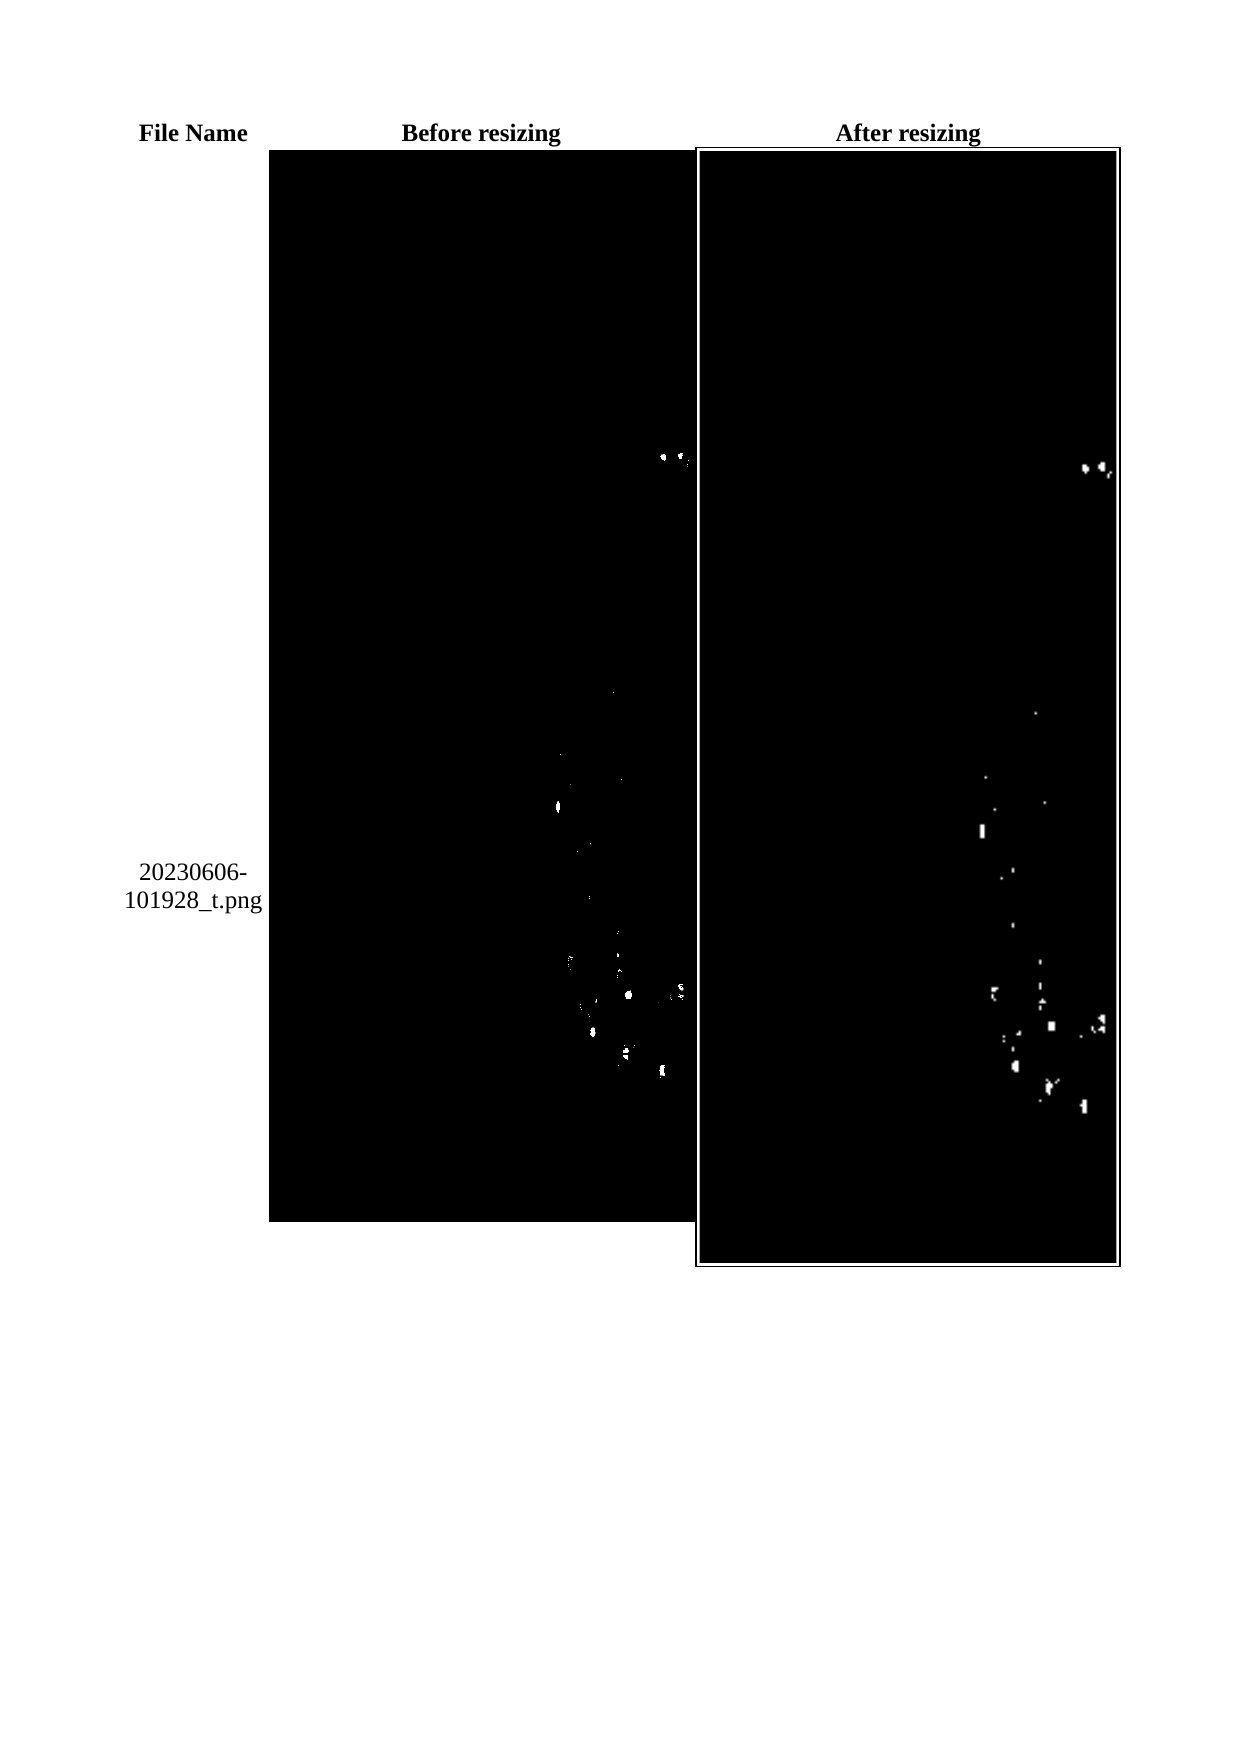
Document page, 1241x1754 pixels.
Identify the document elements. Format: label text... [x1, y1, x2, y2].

table_cell [697, 148, 1119, 1266]
picture [699, 151, 1117, 1263]
table_cell [694, 147, 1122, 1624]
table_cell [268, 147, 694, 1624]
table_header Before resizing [268, 118, 694, 147]
table_cell 20230606-101928_t.png [118, 147, 268, 1624]
table_header File Name [118, 118, 268, 147]
table_header After resizing [694, 118, 1122, 147]
picture [269, 150, 695, 1222]
